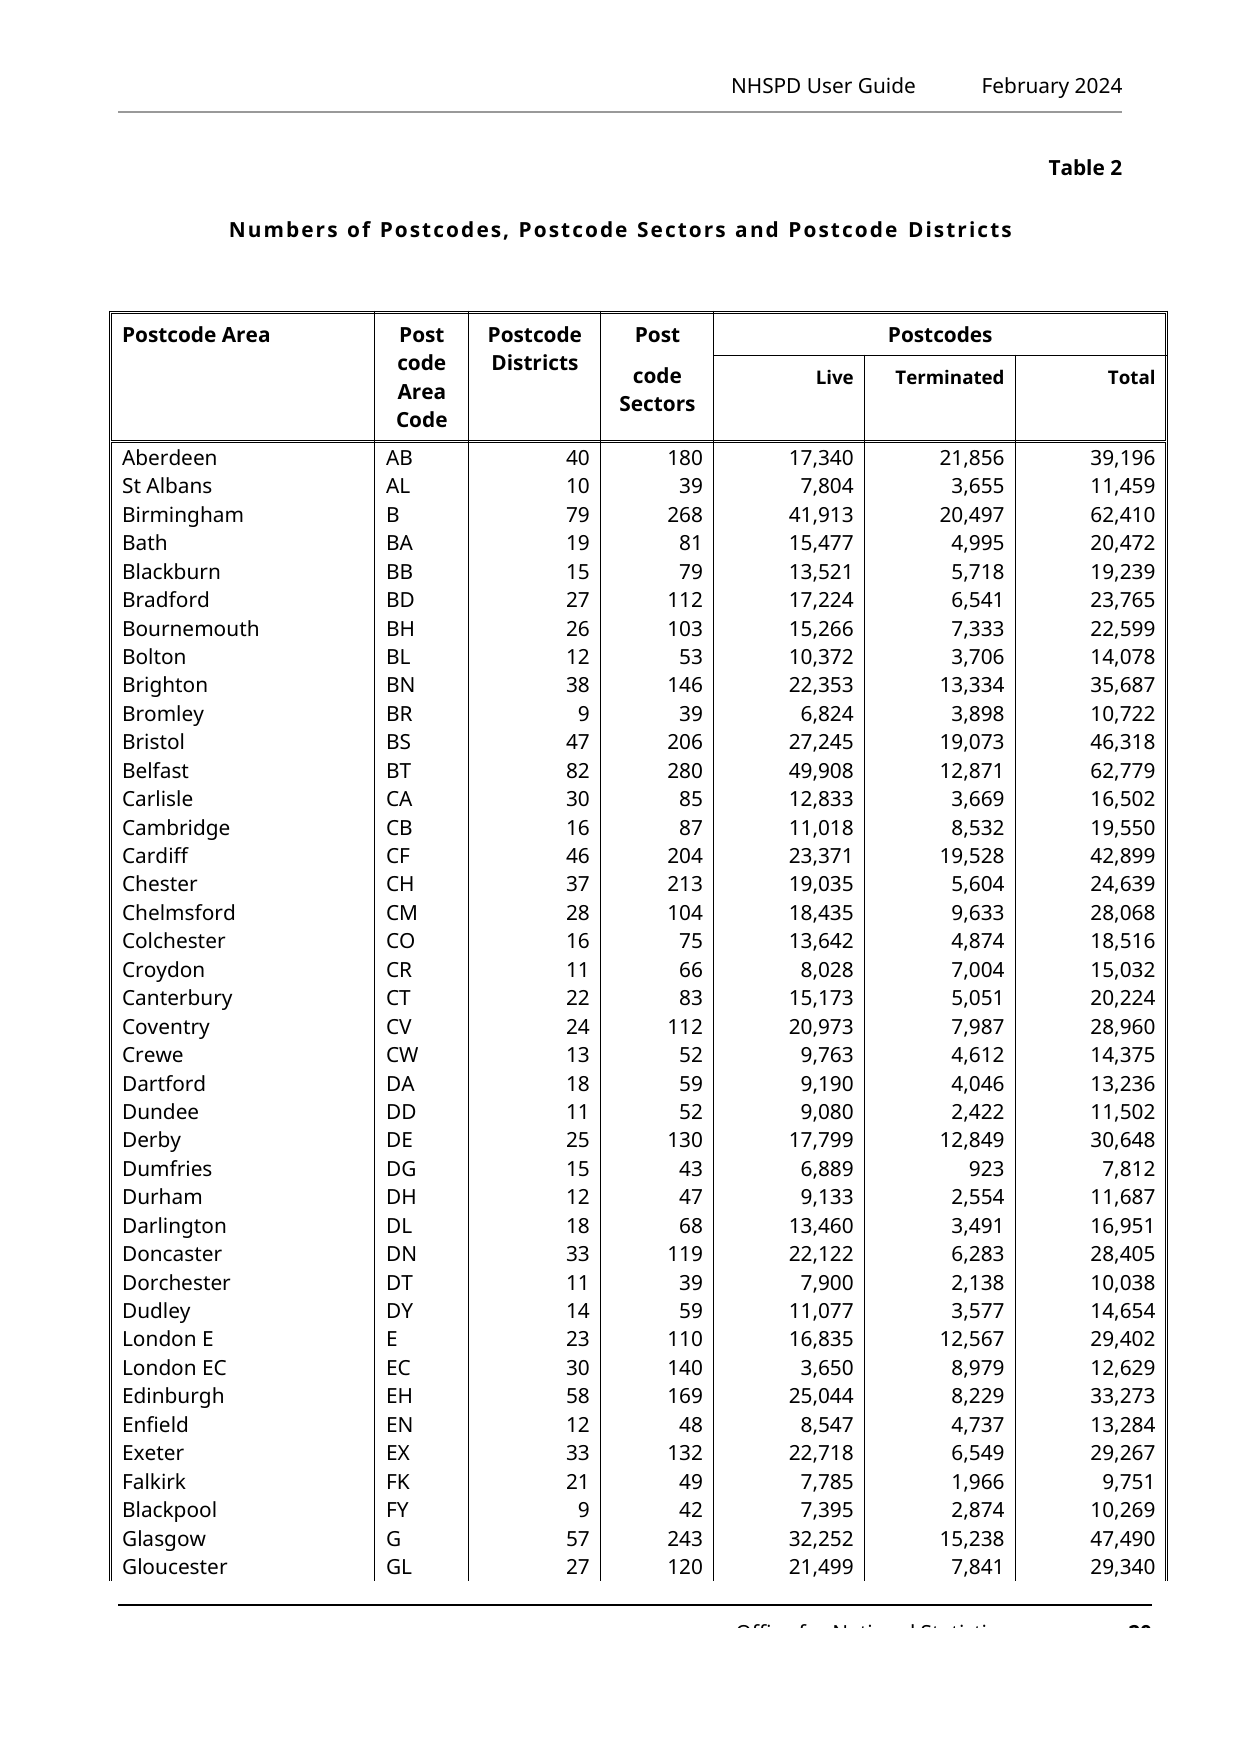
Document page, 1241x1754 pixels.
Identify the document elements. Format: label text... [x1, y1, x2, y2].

table_cell DT [375, 1268, 468, 1296]
table_cell Brighton [112, 671, 374, 699]
table_cell 6,549 [865, 1438, 1015, 1467]
table_cell 15,477 [714, 528, 864, 557]
table_cell 48 [601, 1410, 713, 1438]
table_cell 87 [601, 813, 713, 841]
table_cell 24,639 [1016, 870, 1165, 898]
table_cell 4,737 [865, 1410, 1015, 1438]
table_cell 15 [469, 1154, 600, 1182]
table_cell 7,900 [714, 1268, 864, 1296]
table_cell EC [375, 1353, 468, 1381]
table_cell 46,318 [1016, 728, 1165, 756]
table_cell Glasgow [112, 1524, 374, 1552]
table_cell 9,763 [714, 1040, 864, 1069]
table_cell 62,779 [1016, 756, 1165, 784]
table_cell 15 [469, 557, 600, 585]
table_cell DE [375, 1126, 468, 1154]
table_cell 8,532 [865, 813, 1015, 841]
table_cell 7,785 [714, 1467, 864, 1495]
table_cell 39 [601, 1268, 713, 1296]
table_cell 22,353 [714, 671, 864, 699]
table_cell 9 [469, 699, 600, 727]
table_cell Croydon [112, 955, 374, 983]
table_cell 7,987 [865, 1012, 1015, 1040]
table_cell 9,633 [865, 898, 1015, 926]
table_cell 12 [469, 1410, 600, 1438]
table_cell 29,402 [1016, 1325, 1165, 1353]
table_cell 15,266 [714, 614, 864, 642]
table_cell 9,190 [714, 1069, 864, 1097]
table_cell 5,718 [865, 557, 1015, 585]
table_cell 13,236 [1016, 1069, 1165, 1097]
table_cell 22,122 [714, 1239, 864, 1268]
table_cell 16,835 [714, 1325, 864, 1353]
table_cell 83 [601, 983, 713, 1012]
table_cell 112 [601, 585, 713, 614]
table_cell 29,267 [1016, 1438, 1165, 1467]
table_cell DD [375, 1097, 468, 1126]
subtitle Numbers of Postcodes, Postcode Sectors and Postcode Districts [118, 219, 1122, 242]
table_cell St Albans [112, 471, 374, 500]
table_cell BR [375, 699, 468, 727]
table_cell 103 [601, 614, 713, 642]
table_cell 204 [601, 841, 713, 869]
table_cell GL [375, 1552, 468, 1581]
table_header Postcode Districts [469, 314, 600, 440]
table_cell 28 [469, 898, 600, 926]
table_cell 923 [865, 1154, 1015, 1182]
table_cell 110 [601, 1325, 713, 1353]
table_cell 120 [601, 1552, 713, 1581]
table_cell 3,706 [865, 642, 1015, 671]
table_cell EH [375, 1381, 468, 1410]
table_cell DL [375, 1211, 468, 1239]
table_cell Carlisle [112, 784, 374, 813]
table_cell 33,273 [1016, 1381, 1165, 1410]
table_cell 3,898 [865, 699, 1015, 727]
table_cell 268 [601, 500, 713, 528]
table_cell 39,196 [1016, 443, 1165, 471]
table_cell 2,422 [865, 1097, 1015, 1126]
table_cell 19,528 [865, 841, 1015, 869]
table_cell Enfield [112, 1410, 374, 1438]
table_cell 30 [469, 1353, 600, 1381]
table_cell 12,833 [714, 784, 864, 813]
table_cell 21 [469, 1467, 600, 1495]
table_cell 4,046 [865, 1069, 1015, 1097]
table_cell Dundee [112, 1097, 374, 1126]
table_cell 28,068 [1016, 898, 1165, 926]
table_cell 12,629 [1016, 1353, 1165, 1381]
table_cell 37 [469, 870, 600, 898]
table_cell BA [375, 528, 468, 557]
table_cell BS [375, 728, 468, 756]
table_cell 62,410 [1016, 500, 1165, 528]
table_cell Belfast [112, 756, 374, 784]
table_cell BN [375, 671, 468, 699]
table_cell DH [375, 1183, 468, 1211]
table_cell Cardiff [112, 841, 374, 869]
table_cell 23 [469, 1325, 600, 1353]
table_cell 6,541 [865, 585, 1015, 614]
table_cell 8,547 [714, 1410, 864, 1438]
table_cell 146 [601, 671, 713, 699]
table_cell 7,004 [865, 955, 1015, 983]
table_cell 14,375 [1016, 1040, 1165, 1069]
table_cell CR [375, 955, 468, 983]
table_cell 28,960 [1016, 1012, 1165, 1040]
table_cell AB [375, 443, 468, 471]
table_cell 19,035 [714, 870, 864, 898]
table_cell 41,913 [714, 500, 864, 528]
table_cell 3,577 [865, 1296, 1015, 1324]
table_cell 47 [601, 1183, 713, 1211]
table_cell 6,283 [865, 1239, 1015, 1268]
table_cell 13,460 [714, 1211, 864, 1239]
table_cell 12,849 [865, 1126, 1015, 1154]
table_cell Blackburn [112, 557, 374, 585]
table_cell 280 [601, 756, 713, 784]
table_cell CB [375, 813, 468, 841]
table_cell Darlington [112, 1211, 374, 1239]
table_cell DY [375, 1296, 468, 1324]
table_cell Bolton [112, 642, 374, 671]
table_cell 25,044 [714, 1381, 864, 1410]
table_cell 10,269 [1016, 1495, 1165, 1524]
table_cell 10,038 [1016, 1268, 1165, 1296]
table_cell Crewe [112, 1040, 374, 1069]
table_cell 3,655 [865, 471, 1015, 500]
table_cell 28,405 [1016, 1239, 1165, 1268]
table_cell 19,239 [1016, 557, 1165, 585]
table_cell 20,973 [714, 1012, 864, 1040]
table_cell 39 [601, 471, 713, 500]
table_cell CA [375, 784, 468, 813]
table_header Postcodes [714, 314, 1165, 354]
table_cell 13,642 [714, 926, 864, 955]
table_cell Bristol [112, 728, 374, 756]
table_cell 5,051 [865, 983, 1015, 1012]
table_cell 19,550 [1016, 813, 1165, 841]
table_cell 119 [601, 1239, 713, 1268]
table_cell Live [714, 356, 864, 440]
table_cell 6,889 [714, 1154, 864, 1182]
table_cell 7,804 [714, 471, 864, 500]
table_cell Coventry [112, 1012, 374, 1040]
table_cell 59 [601, 1296, 713, 1324]
table_cell Exeter [112, 1438, 374, 1467]
table_cell 85 [601, 784, 713, 813]
table_cell 14 [469, 1296, 600, 1324]
table_header Post code Area Code [375, 314, 468, 440]
table_cell 40 [469, 443, 600, 471]
table_cell 20,497 [865, 500, 1015, 528]
table_cell 23,371 [714, 841, 864, 869]
table_cell Dumfries [112, 1154, 374, 1182]
table_cell Terminated [865, 356, 1015, 440]
table_cell 6,824 [714, 699, 864, 727]
table_cell Bromley [112, 699, 374, 727]
table_cell 4,612 [865, 1040, 1015, 1069]
table_cell 12,567 [865, 1325, 1015, 1353]
table_cell 169 [601, 1381, 713, 1410]
table_cell 12 [469, 642, 600, 671]
table_cell 35,687 [1016, 671, 1165, 699]
table_header Post code Sectors [601, 314, 713, 440]
table_cell 7,841 [865, 1552, 1015, 1581]
table_cell G [375, 1524, 468, 1552]
table_cell Dorchester [112, 1268, 374, 1296]
table_cell 43 [601, 1154, 713, 1182]
table_cell 18 [469, 1069, 600, 1097]
table_cell 180 [601, 443, 713, 471]
table_cell 3,669 [865, 784, 1015, 813]
table_cell 11,502 [1016, 1097, 1165, 1126]
table_cell 68 [601, 1211, 713, 1239]
table_cell 18 [469, 1211, 600, 1239]
table_cell 16,502 [1016, 784, 1165, 813]
table_cell CF [375, 841, 468, 869]
table_cell 11,077 [714, 1296, 864, 1324]
table_cell 79 [469, 500, 600, 528]
table_header Postcode Area [112, 314, 374, 440]
table_cell 46 [469, 841, 600, 869]
table_cell Bradford [112, 585, 374, 614]
table_cell 25 [469, 1126, 600, 1154]
table_cell 47,490 [1016, 1524, 1165, 1552]
table_cell CW [375, 1040, 468, 1069]
table_cell BT [375, 756, 468, 784]
table_cell 52 [601, 1097, 713, 1126]
table_cell 18,435 [714, 898, 864, 926]
table_cell B [375, 500, 468, 528]
table_cell 140 [601, 1353, 713, 1381]
table_cell EN [375, 1410, 468, 1438]
table_cell 20,224 [1016, 983, 1165, 1012]
table_cell Gloucester [112, 1552, 374, 1581]
table_cell 14,654 [1016, 1296, 1165, 1324]
table_cell 17,224 [714, 585, 864, 614]
table_cell 13,521 [714, 557, 864, 585]
table_cell 13,284 [1016, 1410, 1165, 1438]
table_cell 30,648 [1016, 1126, 1165, 1154]
table_cell 243 [601, 1524, 713, 1552]
table_cell Edinburgh [112, 1381, 374, 1410]
table_cell 29,340 [1016, 1552, 1165, 1581]
table_cell EX [375, 1438, 468, 1467]
table_cell BB [375, 557, 468, 585]
table_cell DG [375, 1154, 468, 1182]
table_cell 8,979 [865, 1353, 1015, 1381]
table_cell Dudley [112, 1296, 374, 1324]
table_cell CM [375, 898, 468, 926]
table_cell 3,650 [714, 1353, 864, 1381]
table_cell 26 [469, 614, 600, 642]
table_cell 19 [469, 528, 600, 557]
table_cell 30 [469, 784, 600, 813]
table_cell 13,334 [865, 671, 1015, 699]
table_cell Cambridge [112, 813, 374, 841]
table_cell 206 [601, 728, 713, 756]
table_cell 49 [601, 1467, 713, 1495]
table_cell 112 [601, 1012, 713, 1040]
table_cell 2,138 [865, 1268, 1015, 1296]
table_cell 17,340 [714, 443, 864, 471]
table_cell 27,245 [714, 728, 864, 756]
table_cell 3,491 [865, 1211, 1015, 1239]
table_cell 32,252 [714, 1524, 864, 1552]
table_cell 5,604 [865, 870, 1015, 898]
table_cell Colchester [112, 926, 374, 955]
table_cell Dartford [112, 1069, 374, 1097]
text Table 2 [118, 153, 1122, 182]
table_cell CO [375, 926, 468, 955]
table_cell 22,599 [1016, 614, 1165, 642]
table_cell 58 [469, 1381, 600, 1410]
table_cell 17,799 [714, 1126, 864, 1154]
table_cell 11,459 [1016, 471, 1165, 500]
table_cell Blackpool [112, 1495, 374, 1524]
table_cell 9,133 [714, 1183, 864, 1211]
table_cell 24 [469, 1012, 600, 1040]
table_cell 13 [469, 1040, 600, 1069]
table_cell 22 [469, 983, 600, 1012]
table_cell 42 [601, 1495, 713, 1524]
table_cell CV [375, 1012, 468, 1040]
table_cell 39 [601, 699, 713, 727]
table_cell 11 [469, 1268, 600, 1296]
table_cell 27 [469, 1552, 600, 1581]
table_cell Aberdeen [112, 443, 374, 471]
table_cell 7,812 [1016, 1154, 1165, 1182]
table_cell Falkirk [112, 1467, 374, 1495]
table_cell 4,995 [865, 528, 1015, 557]
table_cell 47 [469, 728, 600, 756]
table_cell 213 [601, 870, 713, 898]
table_cell 33 [469, 1438, 600, 1467]
table_cell 9 [469, 1495, 600, 1524]
table_cell London EC [112, 1353, 374, 1381]
table_cell 9,080 [714, 1097, 864, 1126]
table_cell 82 [469, 756, 600, 784]
table_cell CT [375, 983, 468, 1012]
table_cell 16,951 [1016, 1211, 1165, 1239]
table_cell 130 [601, 1126, 713, 1154]
table_cell FY [375, 1495, 468, 1524]
table_cell 11,018 [714, 813, 864, 841]
table_cell 21,856 [865, 443, 1015, 471]
table_cell 75 [601, 926, 713, 955]
table_cell 19,073 [865, 728, 1015, 756]
table_cell 59 [601, 1069, 713, 1097]
table_cell Bournemouth [112, 614, 374, 642]
table_cell 7,333 [865, 614, 1015, 642]
table_cell 38 [469, 671, 600, 699]
table_cell CH [375, 870, 468, 898]
table_cell E [375, 1325, 468, 1353]
table_cell 66 [601, 955, 713, 983]
table_cell 16 [469, 926, 600, 955]
table_cell 16 [469, 813, 600, 841]
table_cell 79 [601, 557, 713, 585]
table_cell 18,516 [1016, 926, 1165, 955]
table_cell 20,472 [1016, 528, 1165, 557]
table_cell 8,028 [714, 955, 864, 983]
table_cell 53 [601, 642, 713, 671]
table_cell 21,499 [714, 1552, 864, 1581]
table_cell 7,395 [714, 1495, 864, 1524]
table_cell 11 [469, 955, 600, 983]
table_cell 12 [469, 1183, 600, 1211]
table_cell Durham [112, 1183, 374, 1211]
table_cell Canterbury [112, 983, 374, 1012]
table_cell London E [112, 1325, 374, 1353]
table_cell 2,874 [865, 1495, 1015, 1524]
table_cell DN [375, 1239, 468, 1268]
table_cell 132 [601, 1438, 713, 1467]
table_cell 27 [469, 585, 600, 614]
table_cell 8,229 [865, 1381, 1015, 1410]
table_cell BL [375, 642, 468, 671]
table_cell DA [375, 1069, 468, 1097]
table_cell AL [375, 471, 468, 500]
table_cell Bath [112, 528, 374, 557]
table_cell 42,899 [1016, 841, 1165, 869]
table_cell 10 [469, 471, 600, 500]
table_cell Chelmsford [112, 898, 374, 926]
table_cell 4,874 [865, 926, 1015, 955]
table_cell 104 [601, 898, 713, 926]
table_cell 15,173 [714, 983, 864, 1012]
table_cell 52 [601, 1040, 713, 1069]
table_cell Total [1016, 356, 1165, 440]
table_cell 49,908 [714, 756, 864, 784]
table_cell 15,032 [1016, 955, 1165, 983]
table_cell Chester [112, 870, 374, 898]
table_cell Derby [112, 1126, 374, 1154]
table_cell 22,718 [714, 1438, 864, 1467]
table_cell 33 [469, 1239, 600, 1268]
table_cell 11,687 [1016, 1183, 1165, 1211]
table_cell 9,751 [1016, 1467, 1165, 1495]
table_cell 1,966 [865, 1467, 1015, 1495]
table_cell Birmingham [112, 500, 374, 528]
table_cell Doncaster [112, 1239, 374, 1268]
table_cell 57 [469, 1524, 600, 1552]
table_cell 14,078 [1016, 642, 1165, 671]
table_cell BD [375, 585, 468, 614]
table_cell 11 [469, 1097, 600, 1126]
table_cell 10,372 [714, 642, 864, 671]
table_cell 15,238 [865, 1524, 1015, 1552]
table_cell 2,554 [865, 1183, 1015, 1211]
table_cell 81 [601, 528, 713, 557]
table_cell BH [375, 614, 468, 642]
table_cell 23,765 [1016, 585, 1165, 614]
table_cell 10,722 [1016, 699, 1165, 727]
table_cell FK [375, 1467, 468, 1495]
table_cell 12,871 [865, 756, 1015, 784]
